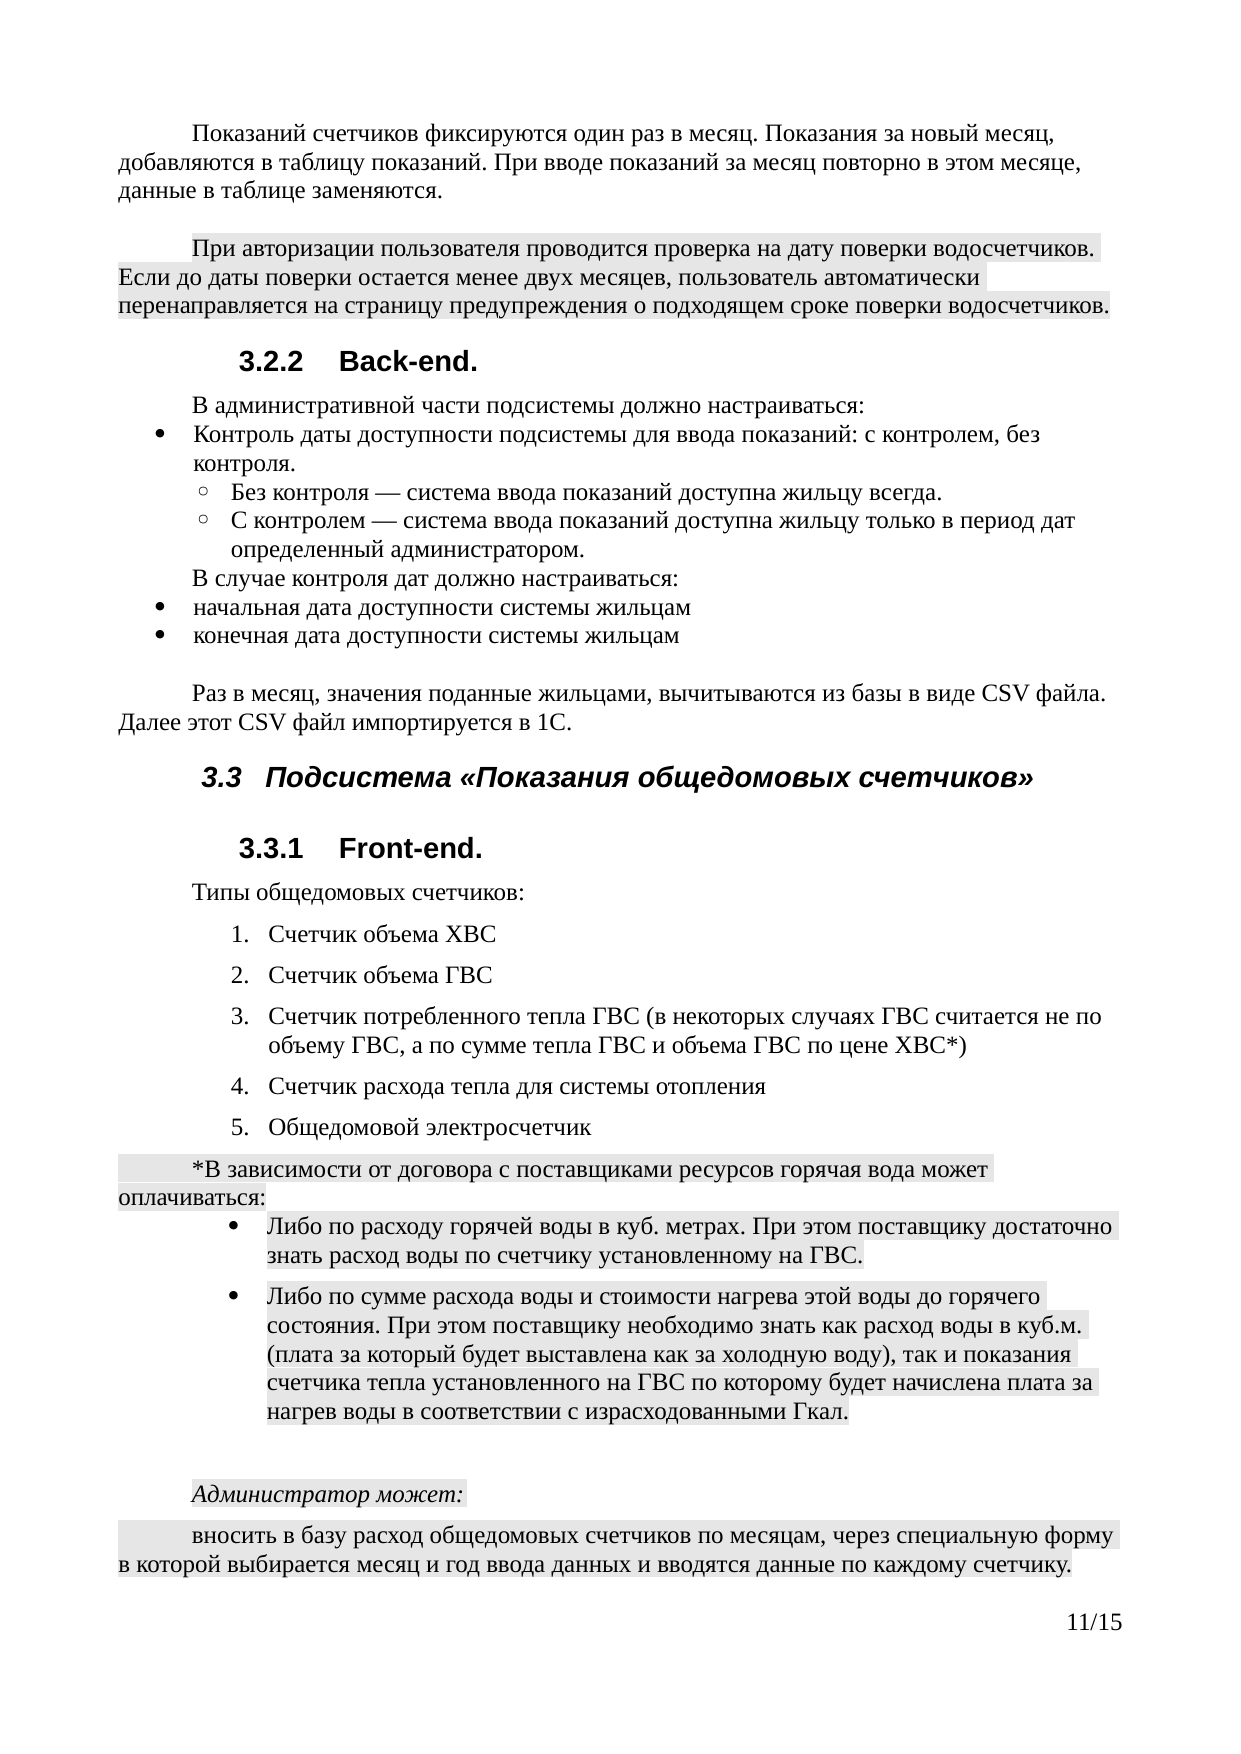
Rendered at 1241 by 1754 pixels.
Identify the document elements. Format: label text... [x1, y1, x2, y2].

list Контроль даты доступности подсистемы для ввода показаний: с контролем, без контроля. [156, 419, 1122, 477]
subtitle Подсистема «Показания общедомовых счетчиков» [193, 760, 1122, 794]
text В административной части подсистемы должно настраиваться: [118, 390, 1122, 419]
list Либо по сумме расхода воды и стоимости нагрева этой воды до горячего состояния. При этом поставщику необходимо знать как расход воды в куб.м. (плата за который будет выставлена как за холодную воду), так и показания счетчика тепла установленного на ГВС по которому будет начислена плата за нагрев воды в соответствии с израсходованными Гкал. [229, 1281, 1122, 1425]
text При авторизации пользователя проводится проверка на дату поверки водосчетчиков. Если до даты поверки остается менее двух месяцев, пользователь автоматически перенаправляется на страницу предупреждения о подходящем сроке поверки водосчетчиков. [118, 233, 1122, 319]
list Либо по расходу горячей воды в куб. метрах. При этом поставщику достаточно знать расход воды по счетчику установленному на ГВС. [229, 1211, 1122, 1269]
text Администратор может: [118, 1479, 1122, 1507]
list Общедомовой электросчетчик [231, 1112, 1122, 1141]
list Без контроля — система ввода показаний доступна жильцу всегда. [193, 477, 1122, 505]
list конечная дата доступности системы жильцам [156, 620, 1122, 649]
subtitle Back-end. [231, 344, 1122, 378]
list Счетчик потребленного тепла ГВС (в некоторых случаях ГВС считается не по объему ГВС, а по сумме тепла ГВС и объема ГВС по цене ХВС*) [231, 1001, 1122, 1059]
list начальная дата доступности системы жильцам [156, 592, 1122, 620]
subtitle Front-end. [231, 831, 1122, 865]
text Показаний счетчиков фиксируются один раз в месяц. Показания за новый месяц, добавляются в таблицу показаний. При вводе показаний за месяц повторно в этом месяце, данные в таблице заменяются. [118, 118, 1122, 204]
text вносить в базу расход общедомовых счетчиков по месяцам, через специальную форму в которой выбирается месяц и год ввода данных и вводятся данные по каждому счетчику. [118, 1520, 1122, 1577]
text Раз в месяц, значения поданные жильцами, вычитываются из базы в виде CSV файла. Далее этот CSV файл импортируется в 1С. [118, 678, 1122, 735]
text Типы общедомовых счетчиков: [118, 877, 1122, 906]
text *В зависимости от договора с поставщиками ресурсов горячая вода может оплачиваться: [118, 1154, 1122, 1211]
text В случае контроля дат должно настраиваться: [118, 563, 1122, 592]
list С контролем — система ввода показаний доступна жильцу только в период дат определенный администратором. [193, 505, 1122, 563]
list Счетчик объема ХВС [231, 919, 1122, 947]
list Счетчик объема ГВС [231, 960, 1122, 989]
list Счетчик расхода тепла для системы отопления [231, 1071, 1122, 1100]
